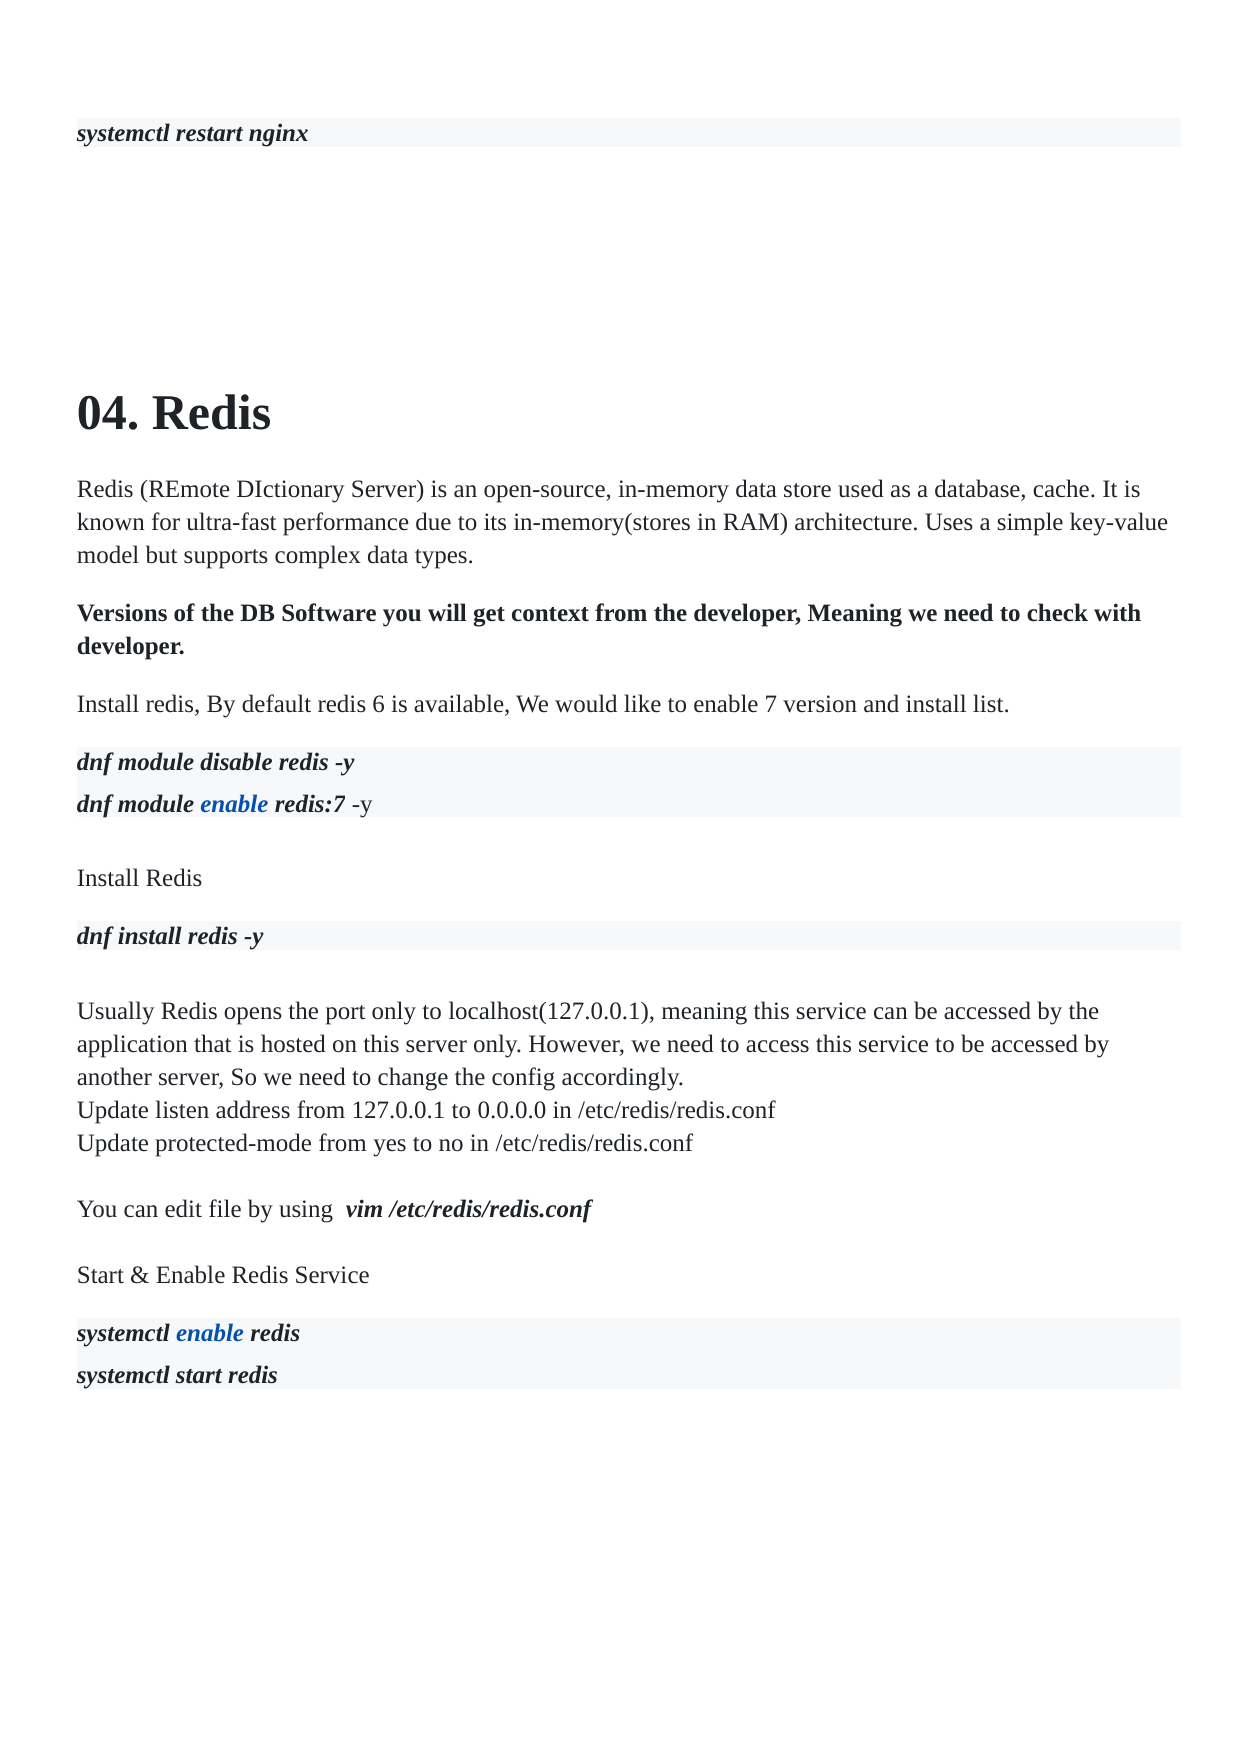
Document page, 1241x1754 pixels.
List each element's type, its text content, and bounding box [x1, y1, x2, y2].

text systemctl restart nginx [77, 118, 1181, 147]
text Update listen address from 127.0.0.1 to 0.0.0.0 in /etc/redis/redis.conf [77, 1095, 1181, 1124]
text Update protected-mode from yes to no in /etc/redis/redis.conf [77, 1128, 1181, 1157]
text Versions of the DB Software you will get context from the developer, Meaning we need to check with developer. [77, 598, 1181, 660]
text Start & Enable Redis Service [77, 1227, 1181, 1289]
text Install redis, By default redis 6 is available, We would like to enable 7 version and install list. [77, 689, 1181, 718]
text 04. Redis [77, 383, 1181, 440]
text Redis (REmote DIctionary Server) is an open-source, in-memory data store used as a database, cache. It is known for ultra-fast performance due to its in-memory(stores in RAM) architecture. Uses a simple key-value model but supports complex data types. [77, 474, 1181, 569]
text You can edit file by using vim /etc/redis/redis.conf [77, 1161, 1181, 1223]
text dnf module disable redis -y [77, 747, 1181, 776]
text Usually Redis opens the port only to localhost(127.0.0.1), meaning this service can be accessed by the application that is hosted on this server only. However, we need to access this service to be accessed by another server, So we need to change the config accordingly. [77, 963, 1181, 1091]
text Install Redis [77, 830, 1181, 892]
text systemctl start redis [77, 1360, 1181, 1389]
text dnf install redis -y [77, 921, 1181, 950]
text dnf module enable redis:7 -y [77, 789, 1181, 817]
text systemctl enable redis [77, 1318, 1181, 1347]
